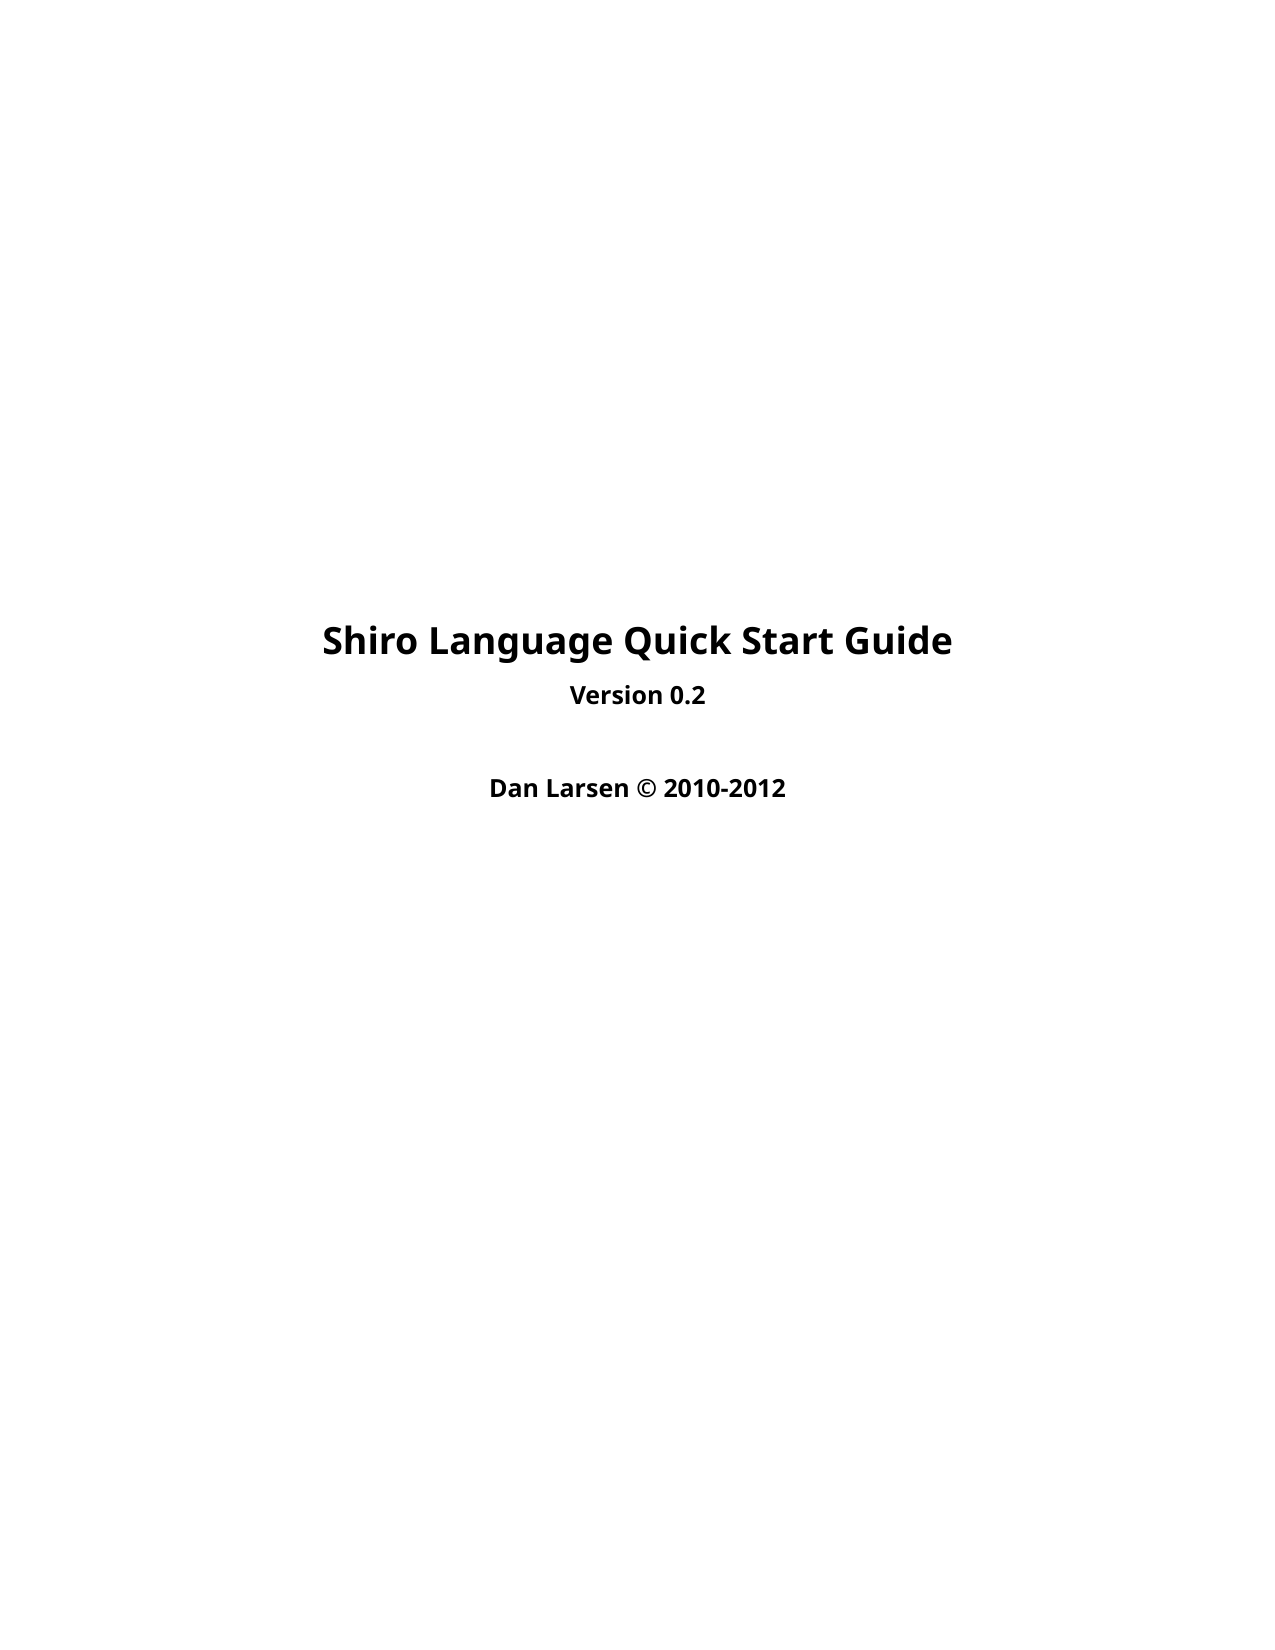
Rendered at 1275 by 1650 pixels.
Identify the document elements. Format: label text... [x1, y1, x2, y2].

text Dan Larsen © 2010-2012 [118, 771, 1157, 805]
text Shiro Language Quick Start Guide [118, 614, 1157, 665]
text Version 0.2 [118, 678, 1157, 712]
